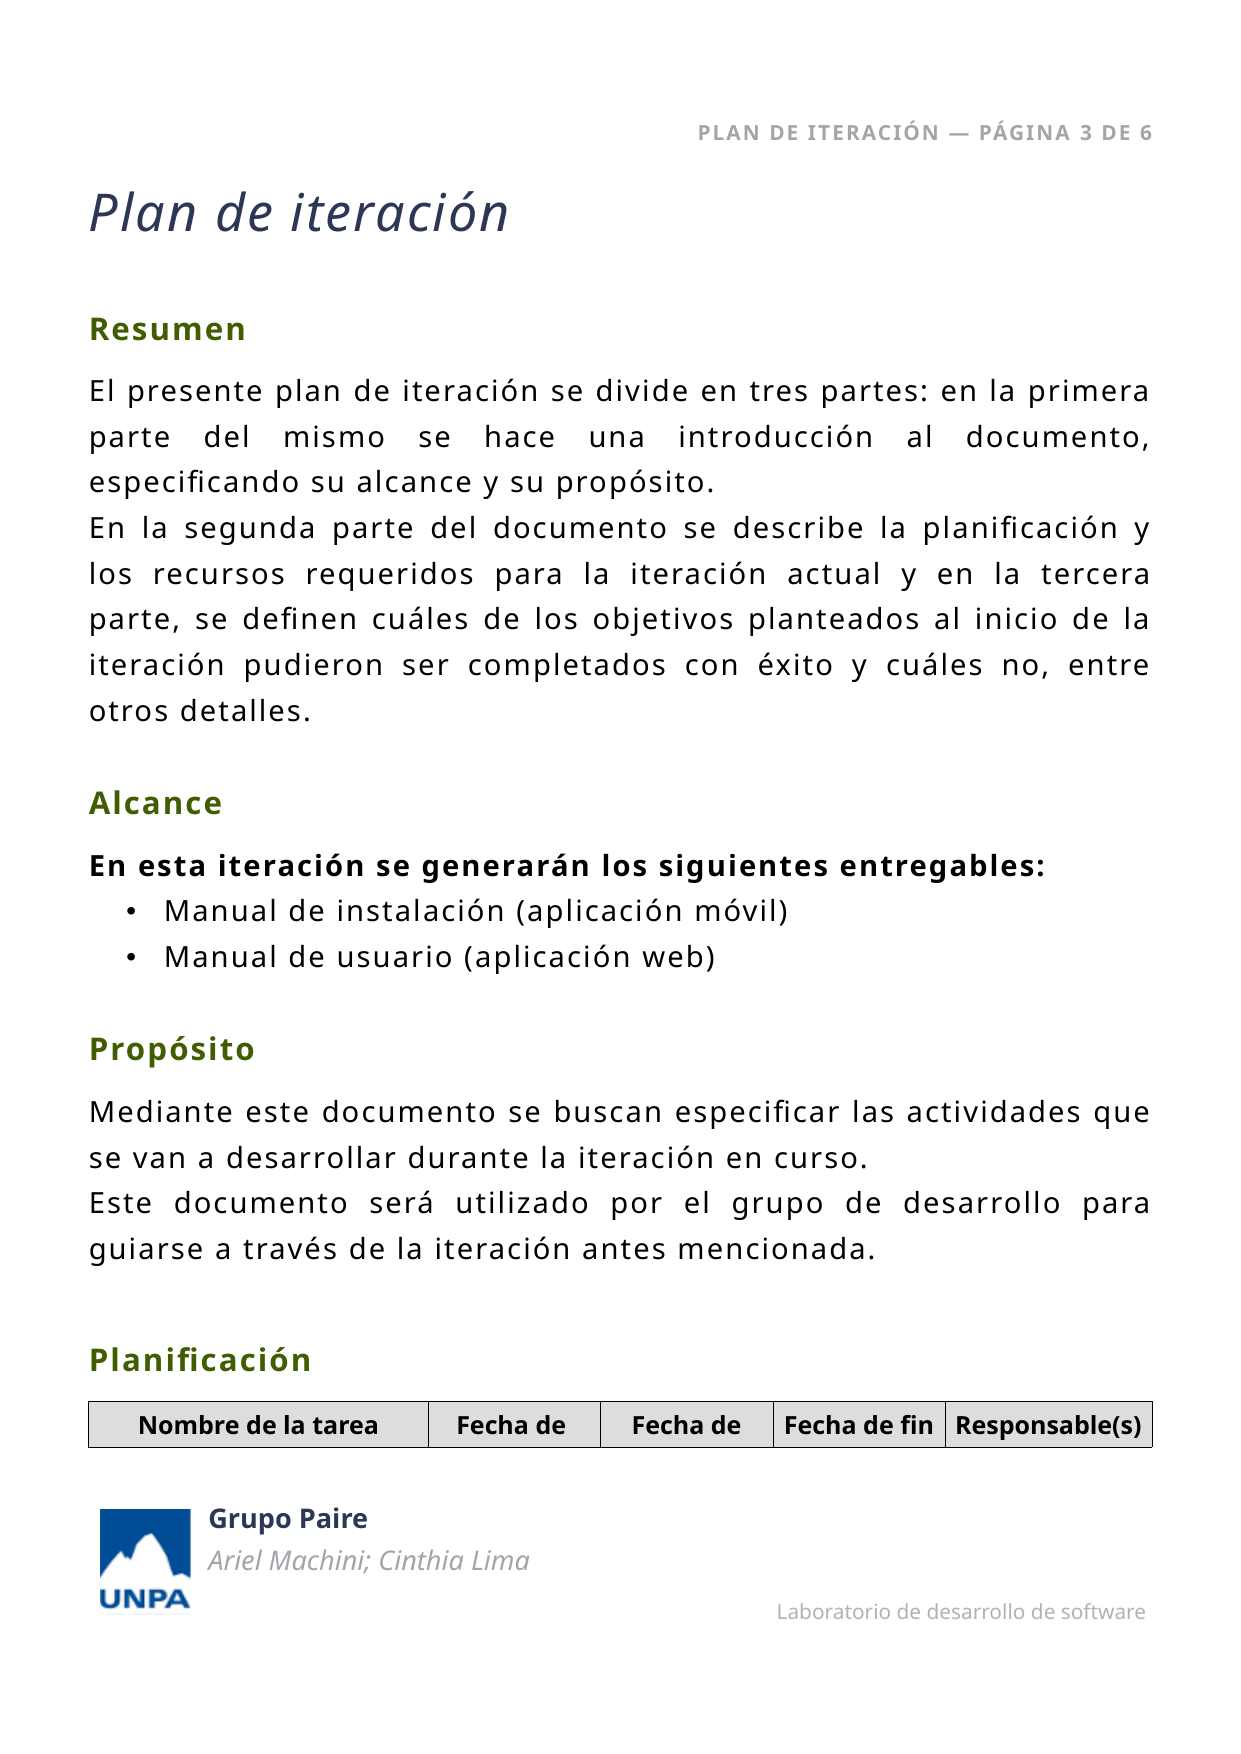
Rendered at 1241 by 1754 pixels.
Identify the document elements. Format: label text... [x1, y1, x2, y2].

table_header Fecha de [429, 1402, 600, 1447]
text Propósito [88, 1027, 1152, 1070]
text Este documento será utilizado por el grupo de desarrollo para guiarse a través de la iteración antes mencionada. [88, 1182, 1152, 1268]
list Manual de instalación (aplicación móvil) [126, 891, 1152, 930]
text Resumen [88, 307, 1152, 349]
text Alcance [88, 781, 1152, 824]
picture [100, 1509, 191, 1615]
text En la segunda parte del documento se describe la planificación y los recursos requeridos para la iteración actual y en la tercera parte, se definen cuáles de los objetivos planteados al inicio de la iteración pudieron ser completados con éxito y cuáles no, entre otros detalles. [88, 507, 1152, 729]
text Planificación [88, 1338, 1152, 1380]
table_header Nombre de la tarea [89, 1402, 428, 1447]
text Plan de iteración [88, 176, 1152, 247]
table_header Responsable(s) [946, 1402, 1152, 1447]
list Manual de usuario (aplicación web) [126, 936, 1152, 976]
text Mediante este documento se buscan especificar las actividades que se van a desarrollar durante la iteración en curso. [88, 1091, 1152, 1177]
text El presente plan de iteración se divide en tres partes: en la primera parte del mismo se hace una introducción al documento, especificando su alcance y su propósito. [88, 370, 1152, 501]
text En esta iteración se generarán los siguientes entregables: [88, 845, 1152, 884]
table_header Fecha de [601, 1402, 773, 1447]
table_header Fecha de fin [774, 1402, 945, 1447]
